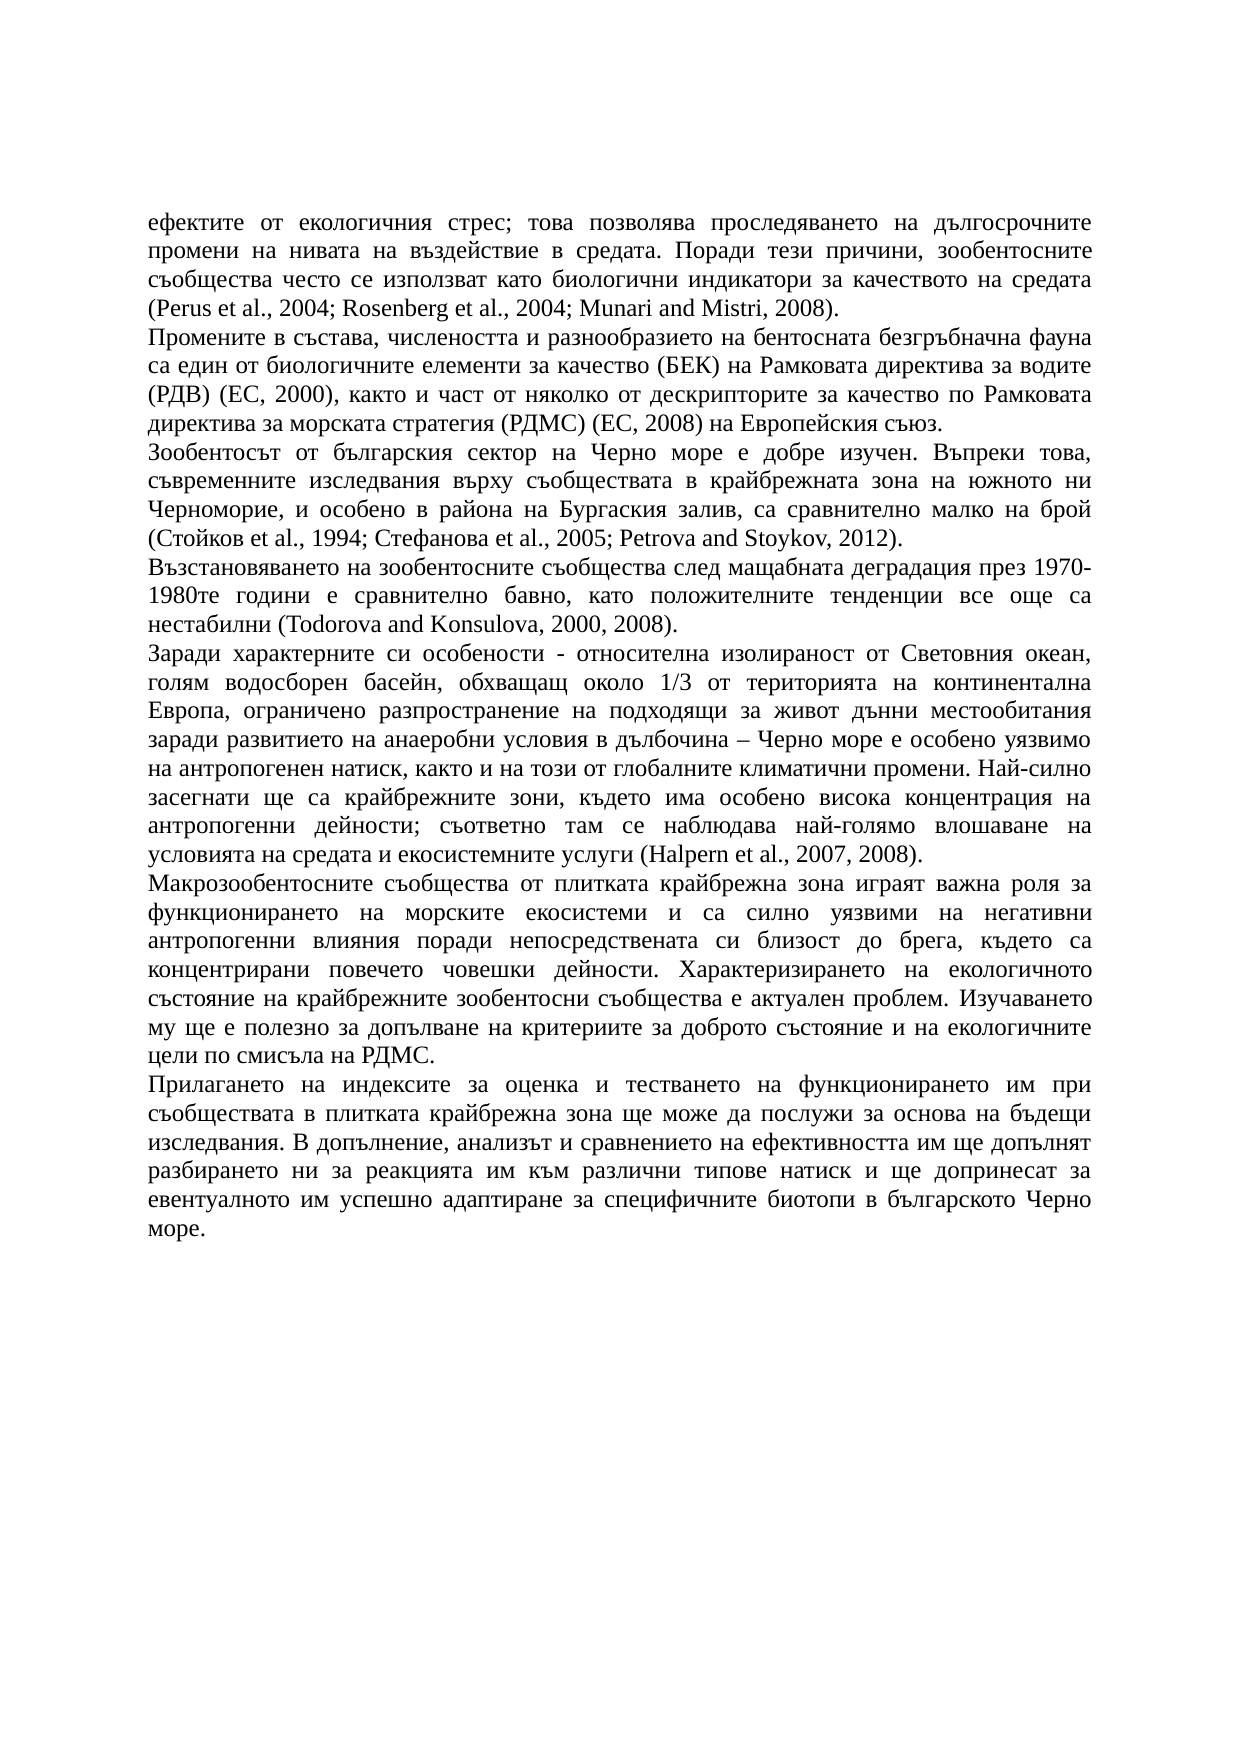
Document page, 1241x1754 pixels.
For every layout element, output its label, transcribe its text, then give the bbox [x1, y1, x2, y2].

text Зообентосът от българския сектор на Черно море е добре изучен. Въпреки това, съвременните изследвания върху съобществата в крайбрежната зона на южното ни Черноморие, и особено в района на Бургаския залив, са сравнително малко на брой (Стойков et al., 1994; Стефанова et al., 2005; Petrova and Stoykov, 2012). [148, 437, 1093, 552]
text Промените в състава, числеността и разнообразието на бентосната безгръбначна фауна са един от биологичните елементи за качество (БЕК) на Рамковата директива за водите (РДВ) (EC, 2000), както и част от няколко от дескрипторите за качество по Рамковата директива за морската стратегия (РДМС) (EC, 2008) на Европейския съюз. [148, 322, 1093, 437]
text Макрозообентосните съобщества от плитката крайбрежна зона играят важна роля за функционирането на морските екосистеми и са силно уязвими на негативни антропогенни влияния поради непосредствената си близост до брега, където са концентрирани повечето човешки дейности. Характеризирането на екологичното състояние на крайбрежните зообентосни съобщества е актуален проблем. Изучаването му ще е полезно за допълване на критериите за доброто състояние и на екологичните цели по смисъла на РДМС. [148, 868, 1093, 1069]
text Прилагането на индексите за оценка и тестването на функционирането им при съобществата в плитката крайбрежна зона ще може да послужи за основа на бъдещи изследвания. В допълнение, анализът и сравнението на ефективността им ще допълнят разбирането ни за реакцията им към различни типове натиск и ще допринесат за евентуалното им успешно адаптиране за специфичните биотопи в българското Черно море. [148, 1069, 1093, 1242]
text Заради характерните си особености - относителна изолираност от Световния океан, голям водосборен басейн, обхващащ около 1/3 от територията на континентална Европа, ограничено разпространение на подходящи за живот дънни местообитания заради развитието на анаеробни условия в дълбочина – Черно море е особено уязвимо на антропогенен натиск, както и на този от глобалните климатични промени. Най-силно засегнати ще са крайбрежните зони, където има особено висока концентрация на антропогенни дейности; съответно там се наблюдава най-голямо влошаване на условията на средата и екосистемните услуги (Halpern et al., 2007, 2008). [148, 638, 1093, 868]
text ефектите от екологичния стрес; това позволява проследяването на дългосрочните промени на нивата на въздействие в средата. Поради тези причини, зообентосните съобщества често се използват като биологични индикатори за качеството на средата (Perus et al., 2004; Rosenberg et al., 2004; Munari and Mistri, 2008). [148, 207, 1093, 322]
text Възстановяването на зообентосните съобщества след мащабната деградация през 1970-1980те години е сравнително бавно, като положителните тенденции все още са нестабилни (Todorova and Konsulova, 2000, 2008). [148, 552, 1093, 638]
